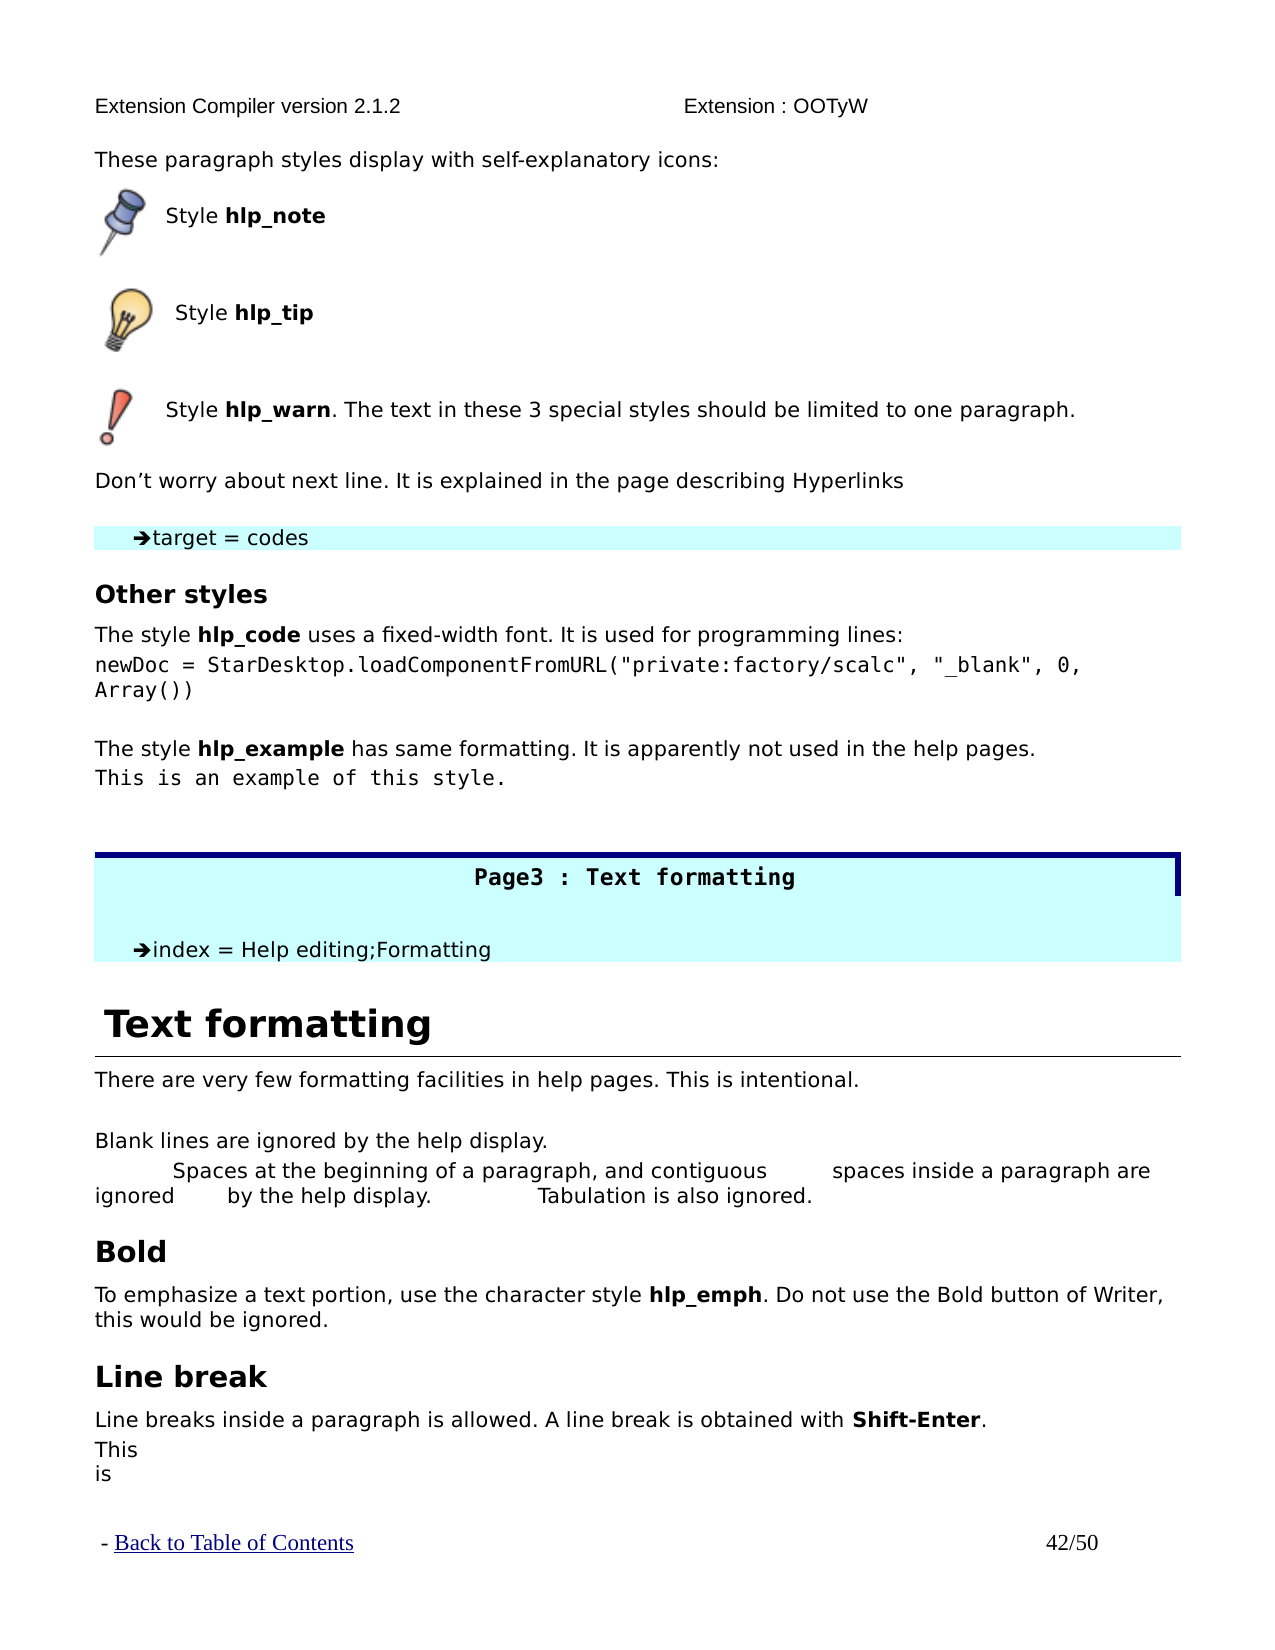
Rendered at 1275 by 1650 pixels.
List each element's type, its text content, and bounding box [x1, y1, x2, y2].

picture [95, 187, 151, 259]
text Bold [94, 1236, 1181, 1270]
list Style hlp_tip [94, 283, 1181, 358]
text Line break [94, 1360, 1181, 1394]
text Page3 : Text formatting [94, 853, 1175, 896]
text The style hlp_code uses a fixed-width font. It is used for programming lines: [94, 623, 1181, 648]
list target = codes [94, 526, 1181, 550]
text Spaces at the beginning of a paragraph, and contiguous spaces inside a paragraph are ignored by the help display. Tabulation is also ignored. [94, 1159, 1181, 1208]
picture [95, 382, 138, 453]
text These paragraph styles display with self-explanatory icons: [94, 147, 1181, 172]
text The style hlp_example has same formatting. It is apparently not used in the help pages. [94, 737, 1181, 761]
text This is an example of this style. [94, 766, 1181, 791]
text Text formatting [94, 993, 1181, 1056]
text Line breaks inside a paragraph is allowed. A line break is obtained with Shift-Enter. [94, 1407, 1181, 1432]
text To emphasize a text portion, use the character style hlp_emph. Do not use the Bold button of Writer, this would be ignored. [94, 1283, 1181, 1332]
text newDoc = StarDesktop.loadComponentFromURL("private:factory/scalc", "_blank", 0, Array()) [94, 653, 1181, 702]
list Style hlp_note [151, 187, 1181, 259]
text Blank lines are ignored by the help display. [94, 1129, 1181, 1153]
text This is [94, 1438, 1181, 1487]
picture [95, 284, 163, 357]
list Style hlp_warn. The text in these 3 special styles should be limited to one paragraph. [94, 381, 1181, 454]
text There are very few formatting facilities in help pages. This is intentional. [94, 1068, 1181, 1093]
list index = Help editing;Formatting [94, 938, 1181, 962]
text Other styles [94, 581, 1181, 610]
text Don’t worry about next line. It is explained in the page describing Hyperlinks [94, 469, 1181, 493]
